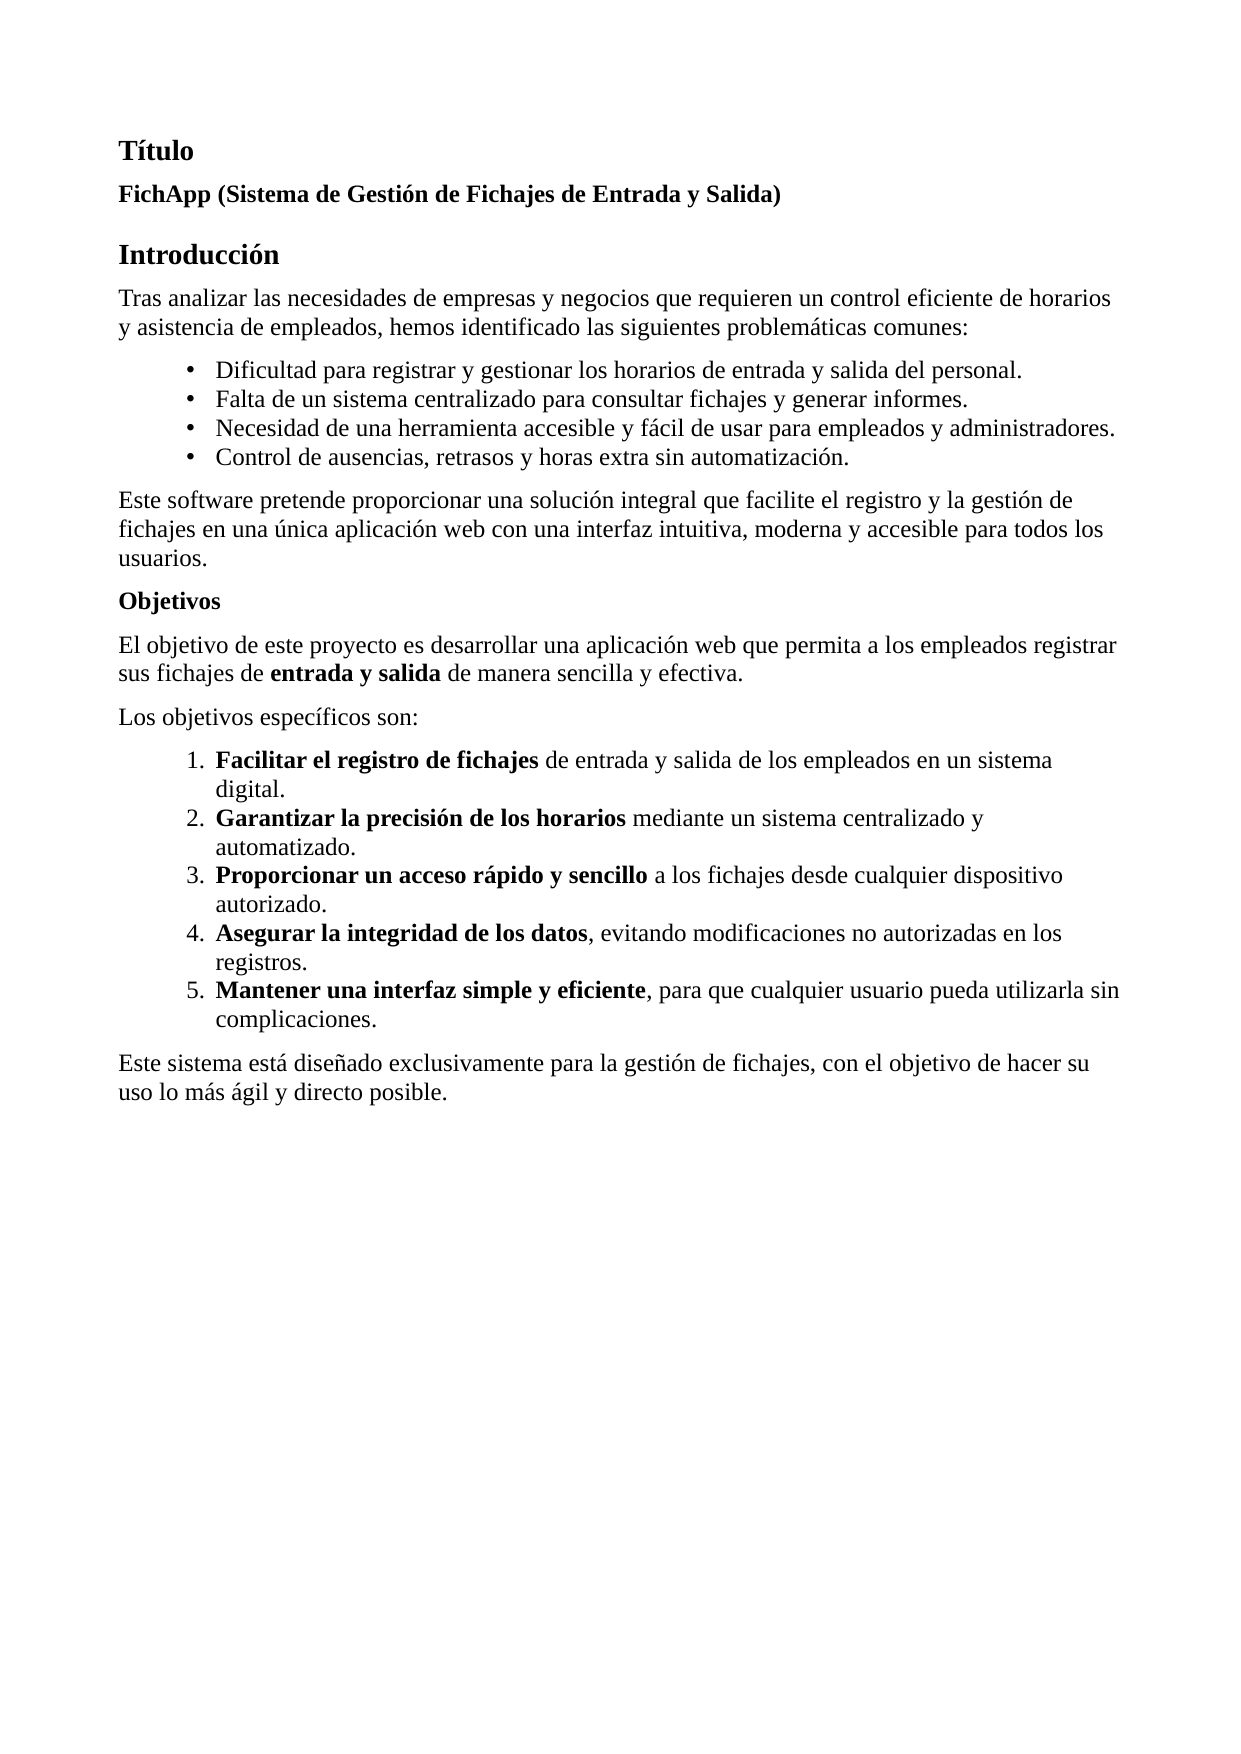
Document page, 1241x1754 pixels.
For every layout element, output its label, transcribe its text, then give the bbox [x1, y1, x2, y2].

list Asegurar la integridad de los datos, evitando modificaciones no autorizadas en los registros. [186, 918, 1122, 976]
list Garantizar la precisión de los horarios mediante un sistema centralizado y automatizado. [186, 803, 1122, 861]
text Tras analizar las necesidades de empresas y negocios que requieren un control eficiente de horarios y asistencia de empleados, hemos identificado las siguientes problemáticas comunes: [118, 283, 1122, 341]
list Falta de un sistema centralizado para consultar fichajes y generar informes. [186, 384, 1122, 413]
list Facilitar el registro de fichajes de entrada y salida de los empleados en un sistema digital. [186, 746, 1122, 803]
text Los objetivos específicos son: [118, 702, 1122, 731]
list Necesidad de una herramienta accesible y fácil de usar para empleados y administradores. [186, 413, 1122, 442]
text FichApp (Sistema de Gestión de Fichajes de Entrada y Salida) [118, 179, 1122, 207]
list Proporcionar un acceso rápido y sencillo a los fichajes desde cualquier dispositivo autorizado. [186, 861, 1122, 918]
text Objetivos [118, 586, 1122, 615]
subtitle Título [118, 133, 1122, 166]
text Este software pretende proporcionar una solución integral que facilite el registro y la gestión de fichajes en una única aplicación web con una interfaz intuitiva, moderna y accesible para todos los usuarios. [118, 485, 1122, 571]
text El objetivo de este proyecto es desarrollar una aplicación web que permita a los empleados registrar sus fichajes de entrada y salida de manera sencilla y efectiva. [118, 630, 1122, 687]
list Dificultad para registrar y gestionar los horarios de entrada y salida del personal. [186, 355, 1122, 384]
list Control de ausencias, retrasos y horas extra sin automatización. [186, 442, 1122, 470]
list Mantener una interfaz simple y eficiente, para que cualquier usuario pueda utilizarla sin complicaciones. [186, 976, 1122, 1033]
text Este sistema está diseñado exclusivamente para la gestión de fichajes, con el objetivo de hacer su uso lo más ágil y directo posible. [118, 1048, 1122, 1105]
subtitle Introducción [118, 237, 1122, 271]
